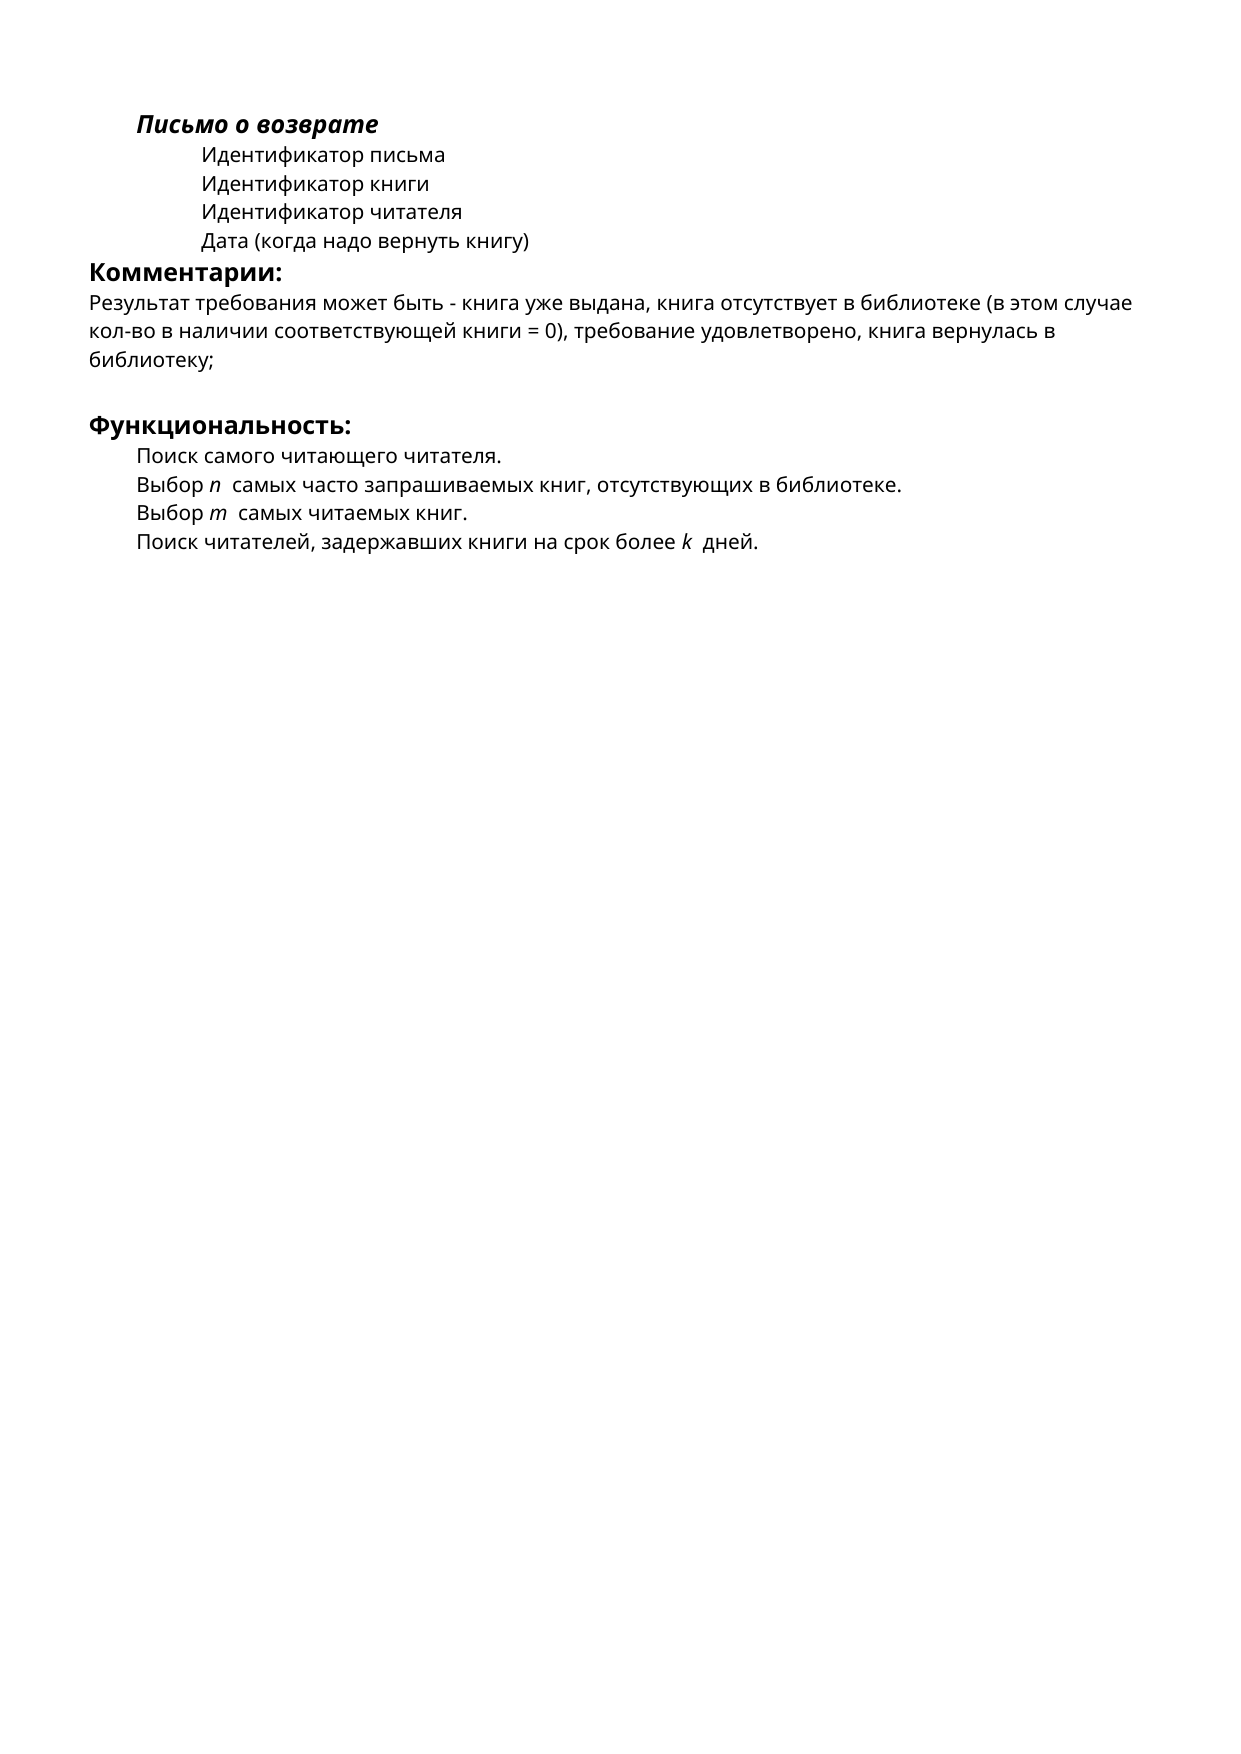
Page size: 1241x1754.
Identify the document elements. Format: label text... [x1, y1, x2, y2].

text Дата (когда надо вернуть книгу) [201, 226, 1152, 254]
text Идентификатор книги [201, 169, 1152, 197]
text Функциональность: [89, 408, 1152, 442]
subtitle Письмо о возврате [136, 106, 1152, 140]
text Выбор n самых часто запрашиваемых книг, отсутствующих в библиотеке. [136, 470, 1152, 498]
text Поиск самого читающего читателя. [136, 442, 1152, 470]
text Результат требования может быть - книга уже выдана, книга отсутствует в библиотеке (в этом случае кол-во в наличии соответствующей книги = 0), требование удовлетворено, книга вернулась в библиотеку; [89, 288, 1152, 373]
text Поиск читателей, задержавших книги на срок более k дней. [136, 527, 1152, 555]
text Идентификатор читателя [201, 197, 1152, 226]
text Комментарии: [89, 254, 1152, 288]
text Идентификатор письма [201, 140, 1152, 169]
text Выбор m самых читаемых книг. [136, 498, 1152, 527]
